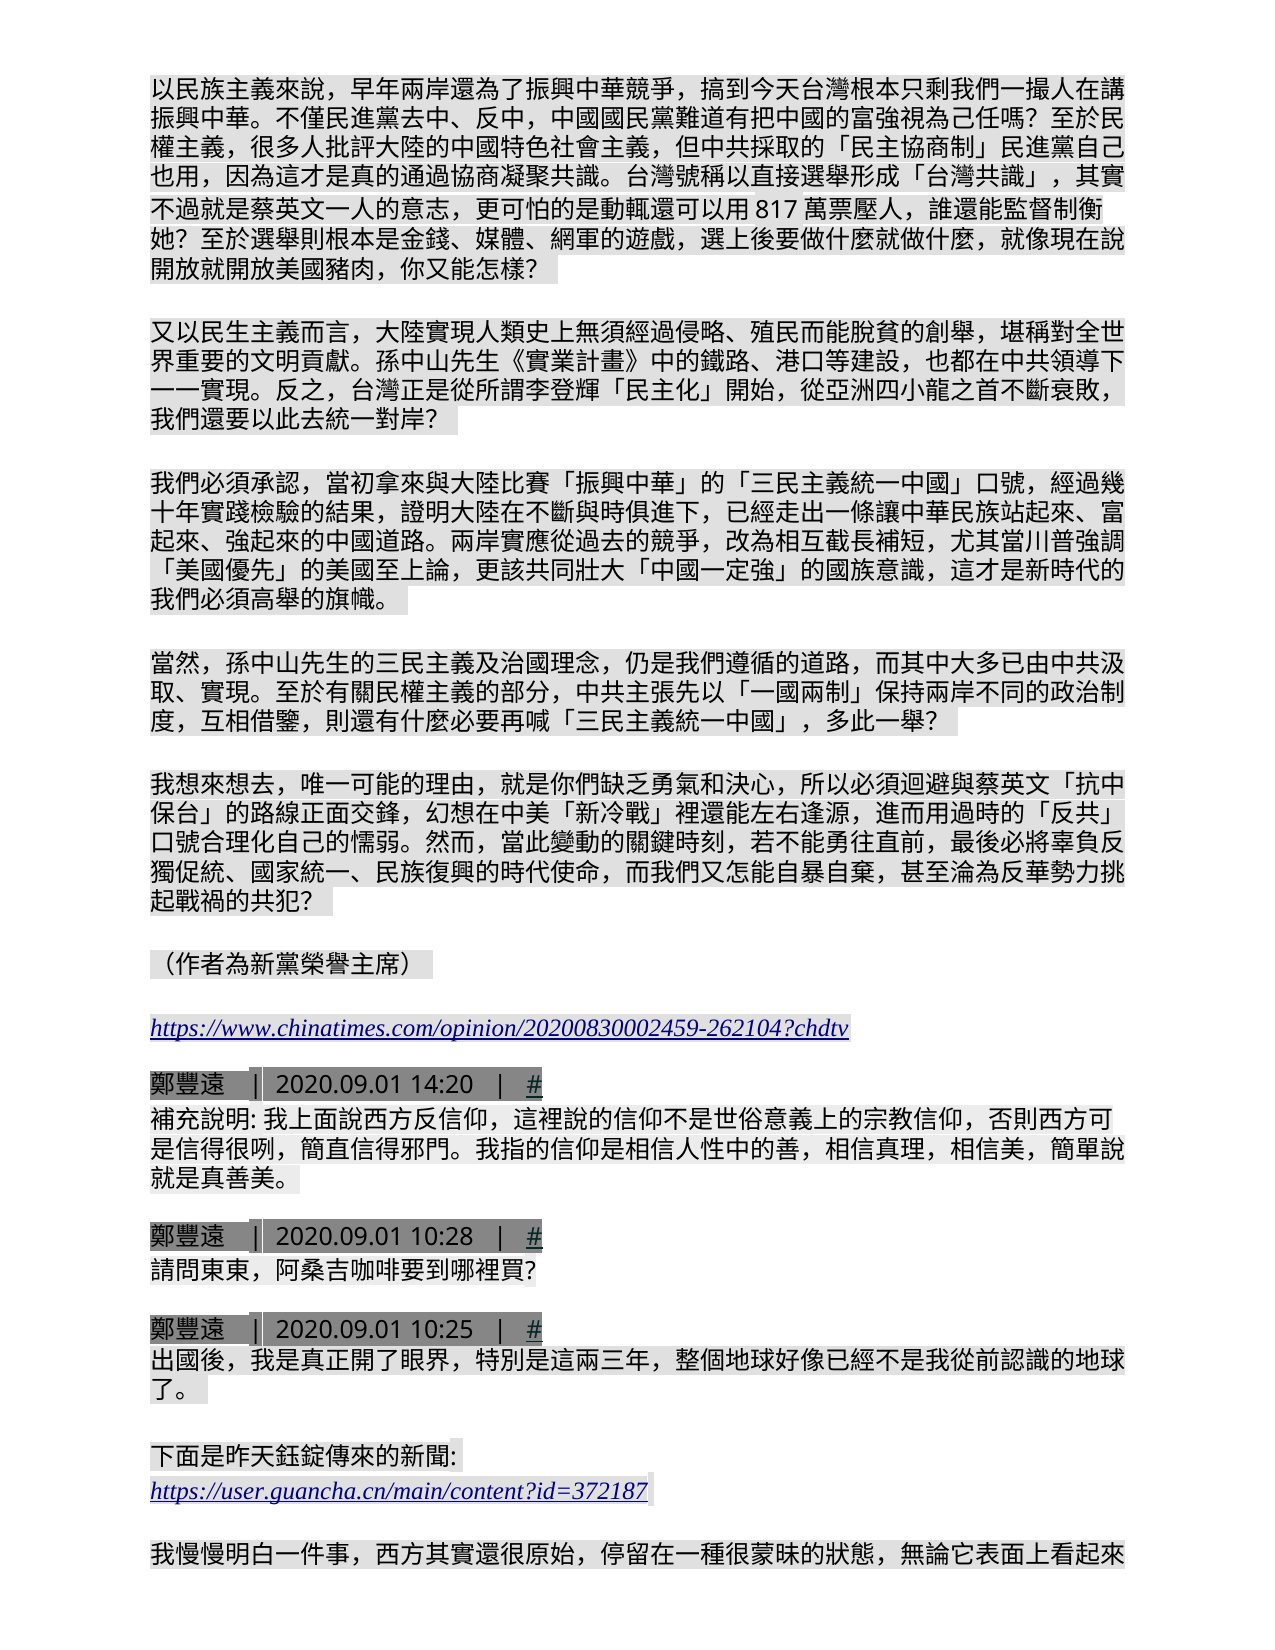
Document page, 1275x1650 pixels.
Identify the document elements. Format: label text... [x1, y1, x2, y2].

text 鄭豐遠 | 2020.09.01 10:25 | # [150, 1312, 1125, 1346]
text 以民族主義來說，早年兩岸還為了振興中華競爭，搞到今天台灣根本只剩我們一撮人在講振興中華。不僅民進黨去中、反中，中國國民黨難道有把中國的富強視為己任嗎？至於民權主義，很多人批評大陸的中國特色社會主義，但中共採取的「民主協商制」民進黨自己也用，因為這才是真的通過協商凝聚共識。台灣號稱以直接選舉形成「台灣共識」，其實不過就是蔡英文一人的意志，更可怕的是動輒還可以用817萬票壓人，誰還能監督制衡她？至於選舉則根本是金錢、媒體、網軍的遊戲，選上後要做什麼就做什麼，就像現在說開放就開放美國豬肉，你又能怎樣？ 又以民生主義而言，大陸實現人類史上無須經過侵略、殖民而能脫貧的創舉，堪稱對全世界重要的文明貢獻。孫中山先生《實業計畫》中的鐵路、港口等建設，也都在中共領導下一一實現。反之，台灣正是從所謂李登輝「民主化」開始，從亞洲四小龍之首不斷衰敗，我們還要以此去統一對岸？ 我們必須承認，當初拿來與大陸比賽「振興中華」的「三民主義統一中國」口號，經過幾十年實踐檢驗的結果，證明大陸在不斷與時俱進下，已經走出一條讓中華民族站起來、富起來、強起來的中國道路。兩岸實應從過去的競爭，改為相互截長補短，尤其當川普強調「美國優先」的美國至上論，更該共同壯大「中國一定強」的國族意識，這才是新時代的我們必須高舉的旗幟。 當然，孫中山先生的三民主義及治國理念，仍是我們遵循的道路，而其中大多已由中共汲取、實現。至於有關民權主義的部分，中共主張先以「一國兩制」保持兩岸不同的政治制度，互相借鑒，則還有什麼必要再喊「三民主義統一中國」，多此一舉？ 我想來想去，唯一可能的理由，就是你們缺乏勇氣和決心，所以必須迴避與蔡英文「抗中保台」的路線正面交鋒，幻想在中美「新冷戰」裡還能左右逢源，進而用過時的「反共」口號合理化自己的懦弱。然而，當此變動的關鍵時刻，若不能勇往直前，最後必將辜負反獨促統、國家統一、民族復興的時代使命，而我們又怎能自暴自棄，甚至淪為反華勢力挑起戰禍的共犯？ （作者為新黨榮譽主席） https://www.chinatimes.com/opinion/20200830002459-262104?chdtv [150, 75, 1125, 1042]
text 補充說明: 我上面說西方反信仰，這裡說的信仰不是世俗意義上的宗教信仰，否則西方可是信得很咧，簡直信得邪門。我指的信仰是相信人性中的善，相信真理，相信美，簡單說就是真善美。 [150, 1101, 1125, 1194]
text 鄭豐遠 | 2020.09.01 14:20 | # [150, 1067, 1125, 1101]
text 出國後，我是真正開了眼界，特別是這兩三年，整個地球好像已經不是我從前認識的地球了。 下面是昨天鈺錠傳來的新聞: https://user.guancha.cn/main/content?id=372187 我慢慢明白一件事，西方其實還很原始，停留在一種很蒙昧的狀態，無論它表面上看起來 [150, 1346, 1125, 1569]
text 鄭豐遠 | 2020.09.01 10:28 | # [150, 1219, 1125, 1253]
text 請問東東，阿桑吉咖啡要到哪裡買? [150, 1253, 1125, 1287]
